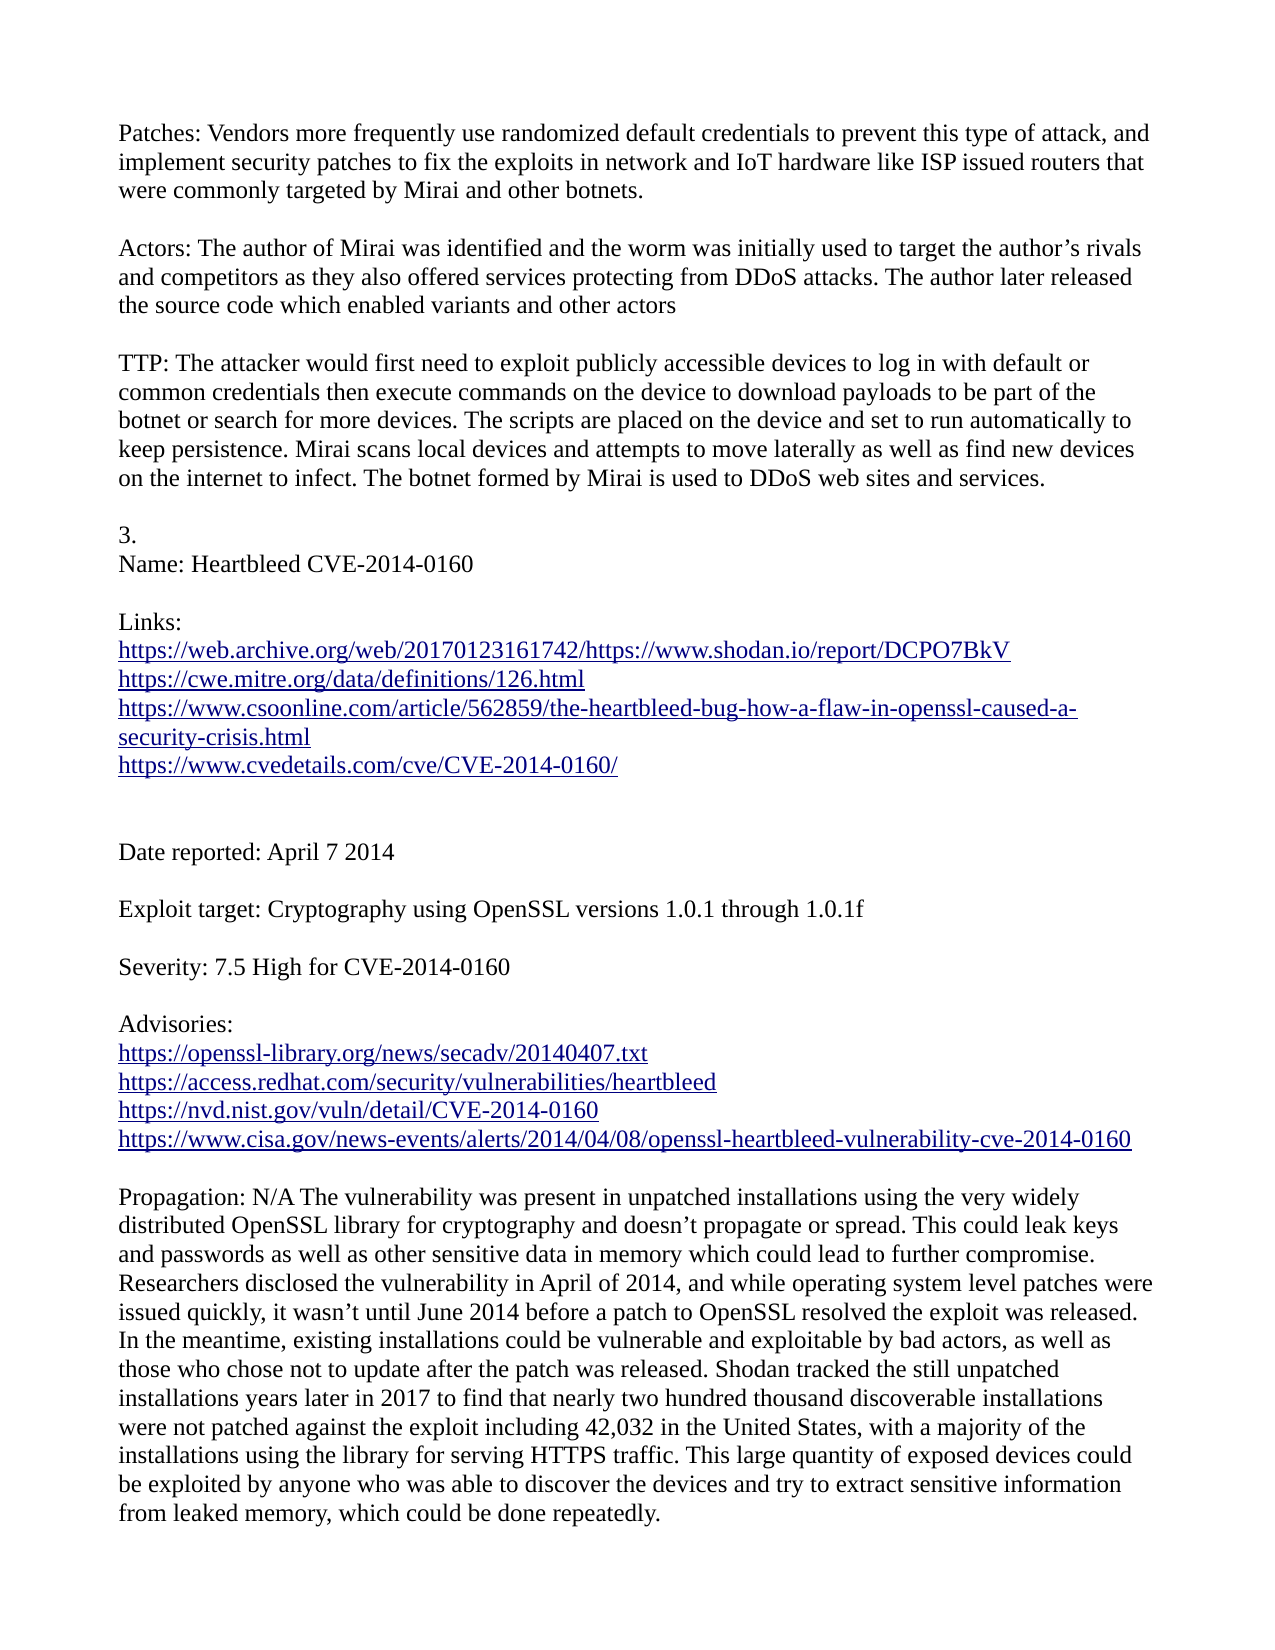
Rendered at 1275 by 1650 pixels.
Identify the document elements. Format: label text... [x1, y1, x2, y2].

text TTP: The attacker would first need to exploit publicly accessible devices to log in with default or common credentials then execute commands on the device to download payloads to be part of the botnet or search for more devices. The scripts are placed on the device and set to run automatically to keep persistence. Mirai scans local devices and attempts to move laterally as well as find new devices on the internet to infect. The botnet formed by Mirai is used to DDoS web sites and services. [118, 348, 1157, 492]
text https://www.cisa.gov/news-events/alerts/2014/04/08/openssl-heartbleed-vulnerability-cve-2014-0160 [118, 1124, 1157, 1153]
text Date reported: April 7 2014 [118, 837, 1157, 866]
text Actors: The author of Mirai was identified and the worm was initially used to target the author’s rivals and competitors as they also offered services protecting from DDoS attacks. The author later released the source code which enabled variants and other actors [118, 233, 1157, 319]
text https://openssl-library.org/news/secadv/20140407.txt [118, 1038, 1157, 1067]
text https://cwe.mitre.org/data/definitions/126.html [118, 664, 1157, 693]
text https://www.csoonline.com/article/562859/the-heartbleed-bug-how-a-flaw-in-openssl-caused-a-security-crisis.html [118, 693, 1157, 751]
text https://www.cvedetails.com/cve/CVE-2014-0160/ [118, 751, 1157, 779]
text Exploit target: Cryptography using OpenSSL versions 1.0.1 through 1.0.1f [118, 894, 1157, 923]
text 3. [118, 521, 1157, 549]
text Name: Heartbleed CVE-2014-0160 [118, 549, 1157, 578]
text Advisories: [118, 1009, 1157, 1038]
text https://web.archive.org/web/20170123161742/https://www.shodan.io/report/DCPO7BkV [118, 636, 1157, 664]
text https://access.redhat.com/security/vulnerabilities/heartbleed [118, 1067, 1157, 1096]
text Severity: 7.5 High for CVE-2014-0160 [118, 952, 1157, 981]
text Patches: Vendors more frequently use randomized default credentials to prevent this type of attack, and implement security patches to fix the exploits in network and IoT hardware like ISP issued routers that were commonly targeted by Mirai and other botnets. [118, 118, 1157, 204]
text Links: [118, 607, 1157, 636]
text Propagation: N/A The vulnerability was present in unpatched installations using the very widely distributed OpenSSL library for cryptography and doesn’t propagate or spread. This could leak keys and passwords as well as other sensitive data in memory which could lead to further compromise. Researchers disclosed the vulnerability in April of 2014, and while operating system level patches were issued quickly, it wasn’t until June 2014 before a patch to OpenSSL resolved the exploit was released. In the meantime, existing installations could be vulnerable and exploitable by bad actors, as well as those who chose not to update after the patch was released. Shodan tracked the still unpatched installations years later in 2017 to find that nearly two hundred thousand discoverable installations were not patched against the exploit including 42,032 in the United States, with a majority of the installations using the library for serving HTTPS traffic. This large quantity of exposed devices could be exploited by anyone who was able to discover the devices and try to extract sensitive information from leaked memory, which could be done repeatedly. [118, 1182, 1157, 1527]
text https://nvd.nist.gov/vuln/detail/CVE-2014-0160 [118, 1096, 1157, 1124]
